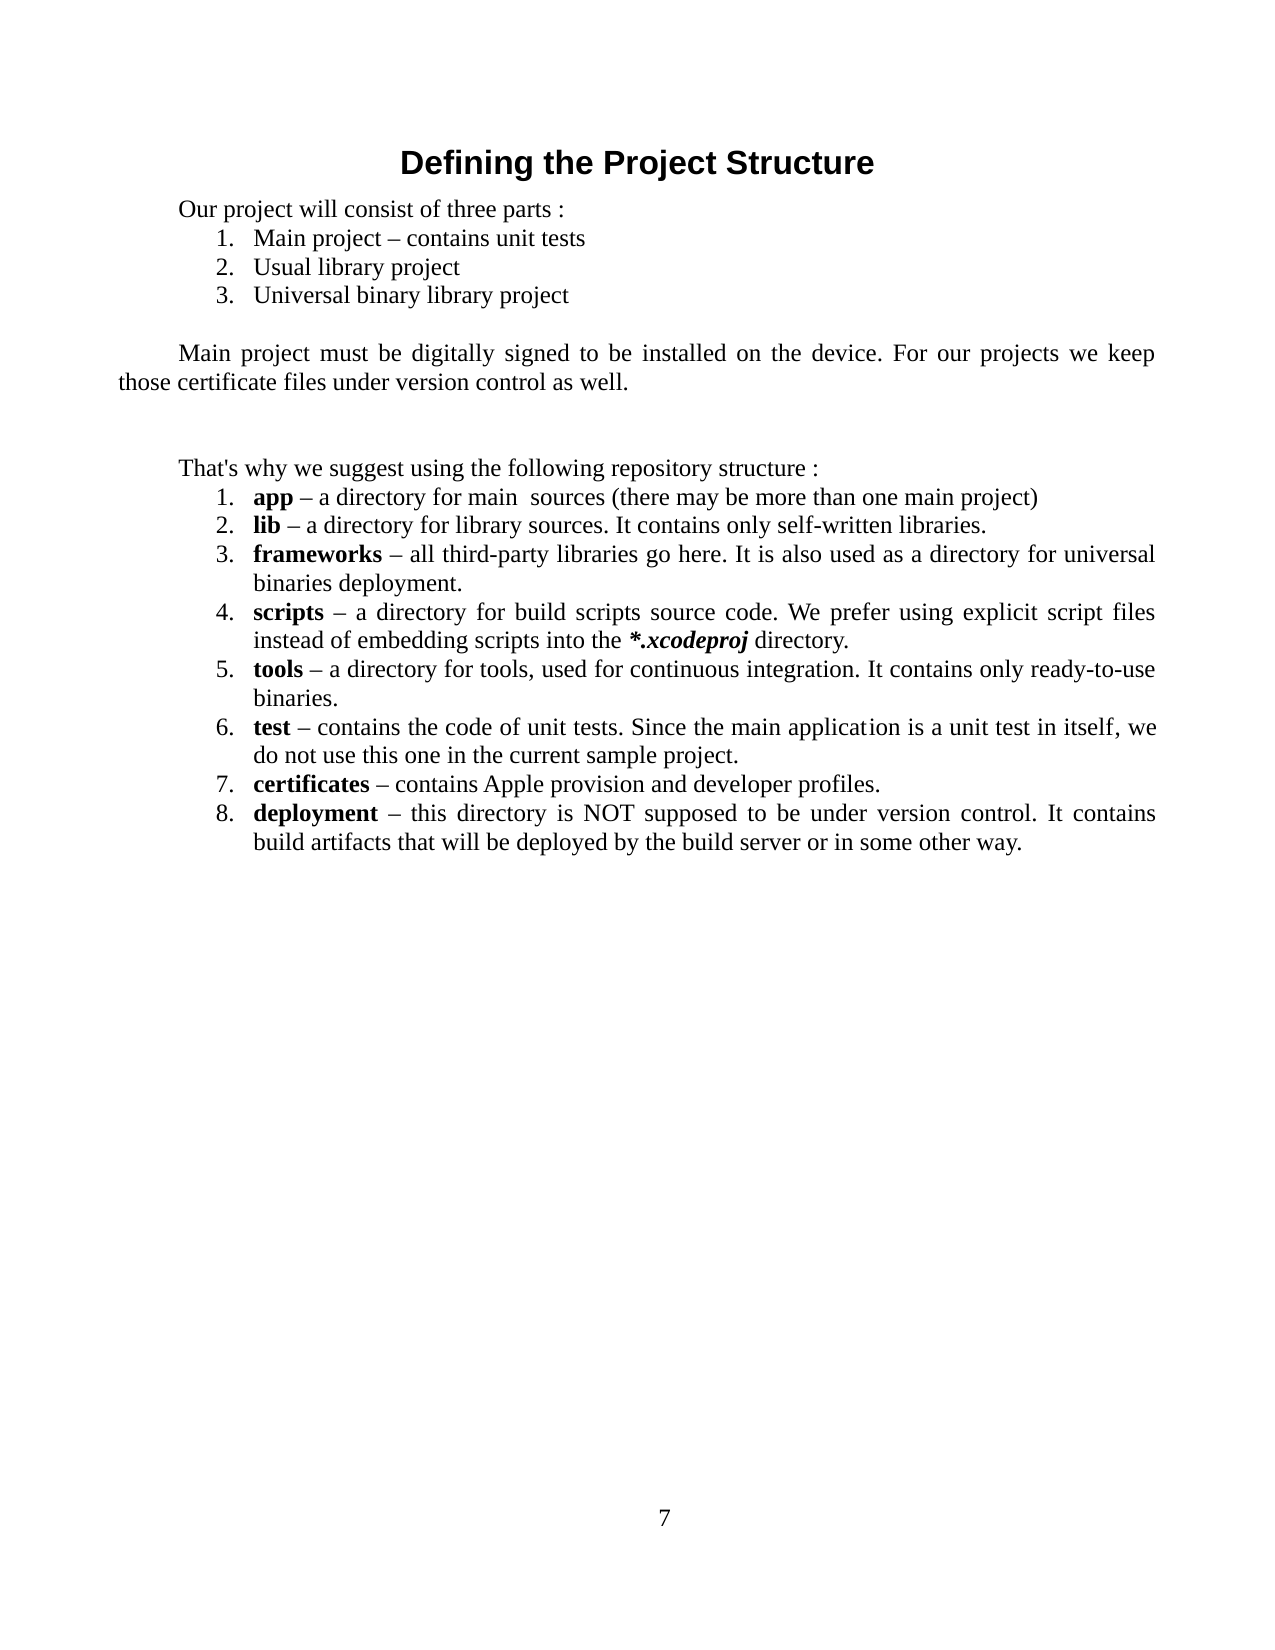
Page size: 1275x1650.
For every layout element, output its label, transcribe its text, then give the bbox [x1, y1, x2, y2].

list scripts – a directory for build scripts source code. We prefer using explicit script files instead of embedding scripts into the *.xcodeproj directory. [216, 597, 1157, 654]
list tools – a directory for tools, used for continuous integration. It contains only ready-to-use binaries. [216, 654, 1157, 712]
subtitle Defining the Project Structure [118, 143, 1157, 182]
list frameworks – all third-party libraries go here. It is also used as a directory for universal binaries deployment. [216, 539, 1157, 597]
list test – contains the code of unit tests. Since the main application is a unit test in itself, we do not use this one in the current sample project. [216, 712, 1157, 769]
list Usual library project [216, 252, 1157, 281]
list certificates – contains Apple provision and developer profiles. [216, 769, 1157, 798]
text Our project will consist of three parts : [118, 194, 1157, 223]
text That's why we suggest using the following repository structure : [118, 453, 1157, 482]
list app – a directory for main sources (there may be more than one main project) [216, 482, 1157, 511]
list Universal binary library project [216, 281, 1157, 309]
text Main project must be digitally signed to be installed on the device. For our projects we keep those certificate files under version control as well. [118, 338, 1157, 396]
list Main project – contains unit tests [216, 223, 1157, 252]
list lib – a directory for library sources. It contains only self-written libraries. [216, 511, 1157, 539]
list deployment – this directory is NOT supposed to be under version control. It contains build artifacts that will be deployed by the build server or in some other way. [216, 798, 1157, 856]
